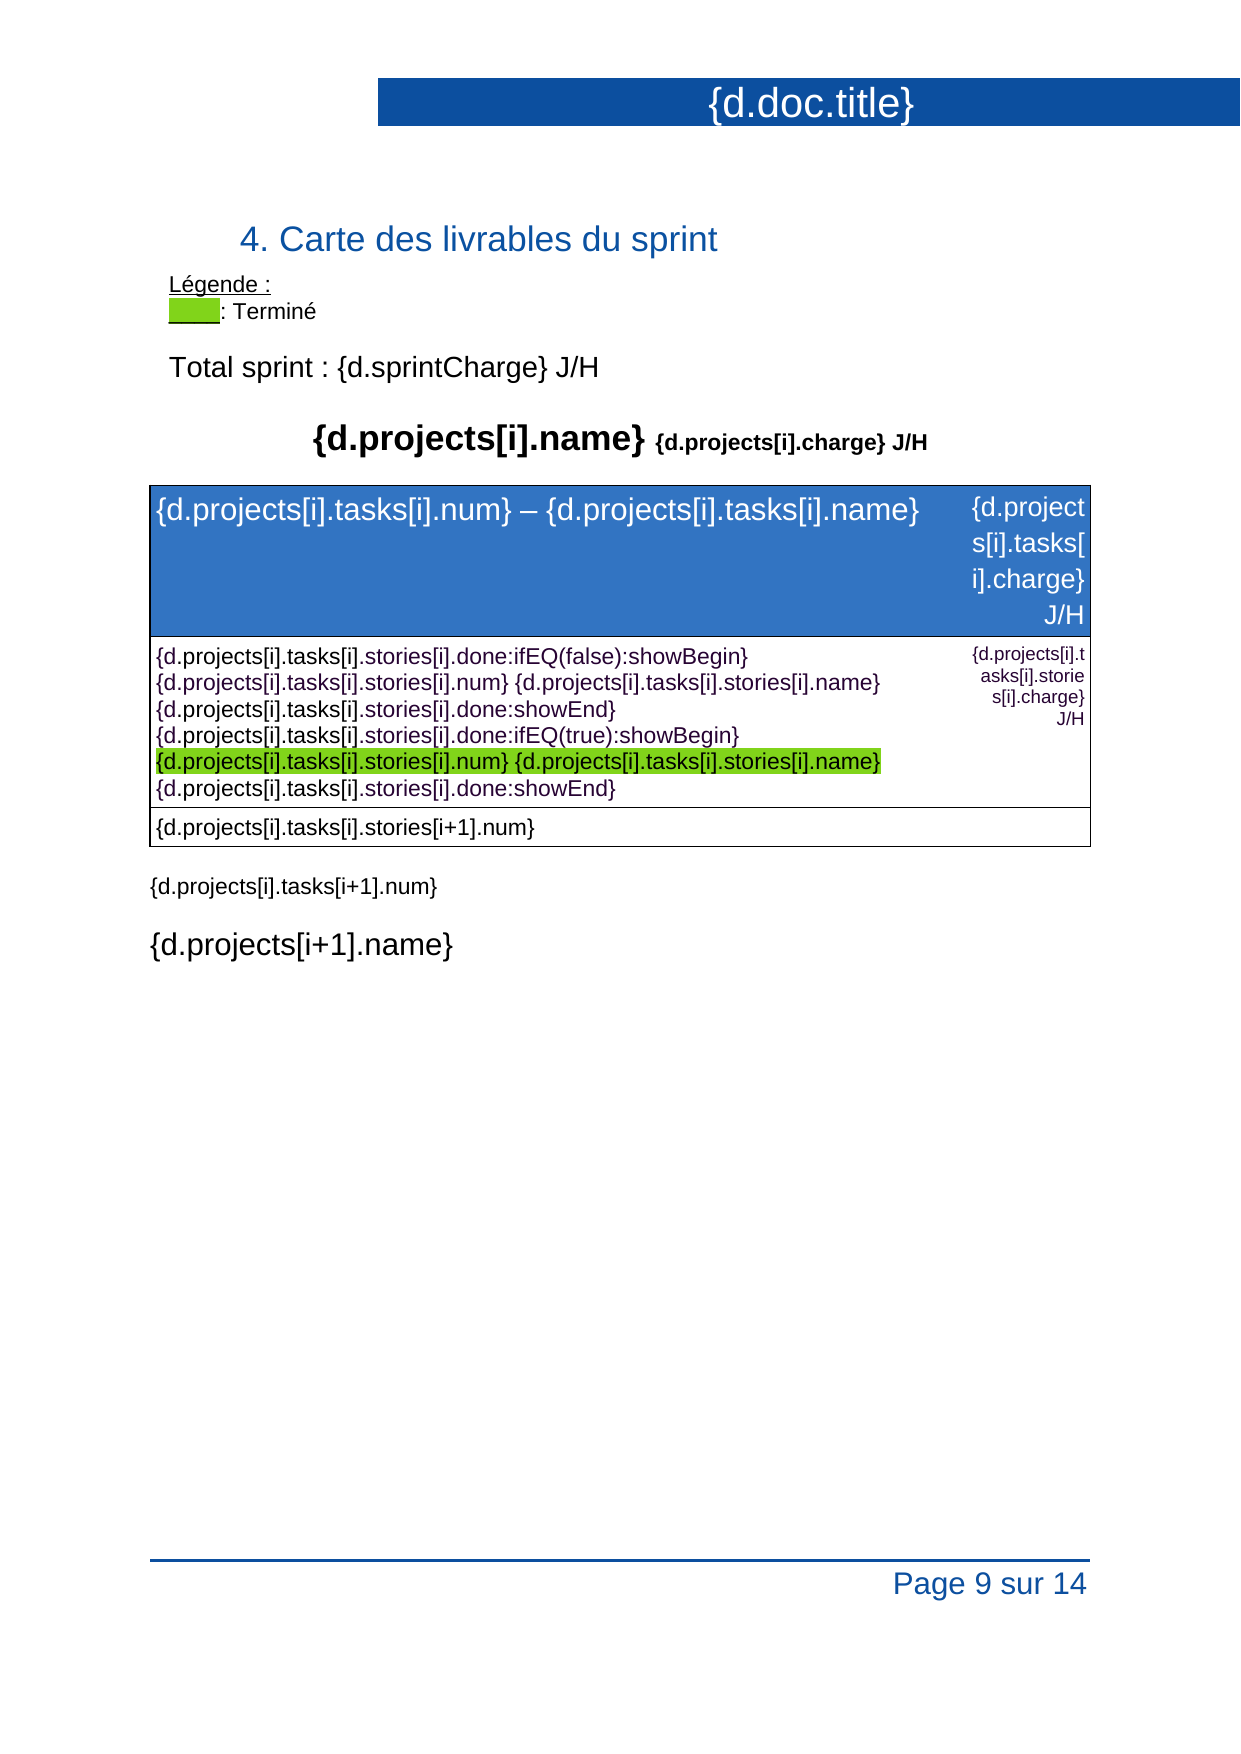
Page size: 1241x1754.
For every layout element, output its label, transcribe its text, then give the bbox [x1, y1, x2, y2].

subtitle 4. Carte des livrables du sprint [239, 218, 1090, 259]
table_header {d.projects[i].tasks[i].charge} J/H [966, 486, 1090, 636]
text {d.projects[i].tasks[i+1].num} [150, 873, 1090, 899]
text Légende : [169, 271, 1090, 298]
text ____: Terminé [169, 298, 1090, 324]
table_cell [966, 808, 1090, 846]
table_cell {d.projects[i].tasks[i].stories[i].charge} J/H [966, 637, 1090, 807]
text {d.projects[i+1].name} [150, 926, 1090, 962]
text {d.projects[i].name} {d.projects[i].charge} J/H [150, 417, 1090, 458]
table_header {d.projects[i].tasks[i].num} – {d.projects[i].tasks[i].name} [151, 486, 966, 636]
text Total sprint : {d.sprintCharge} J/H [169, 350, 1090, 384]
table_cell {d.projects[i].tasks[i].stories[i].done:ifEQ(false):showBegin}{d.projects[i].tasks[i].stories[i].num} {d.projects[i].tasks[i].stories[i].name}{d.projects[i].tasks[i].stories[i].done:showEnd}{d.projects[i].tasks[i].stories[i].done:ifEQ(true):showBegin}{d.projects[i].tasks[i].stories[i].num} {d.projects[i].tasks[i].stories[i].name}{d.projects[i].tasks[i].stories[i].done:showEnd} [151, 637, 966, 807]
table_cell {d.projects[i].tasks[i].stories[i+1].num} [151, 808, 966, 846]
